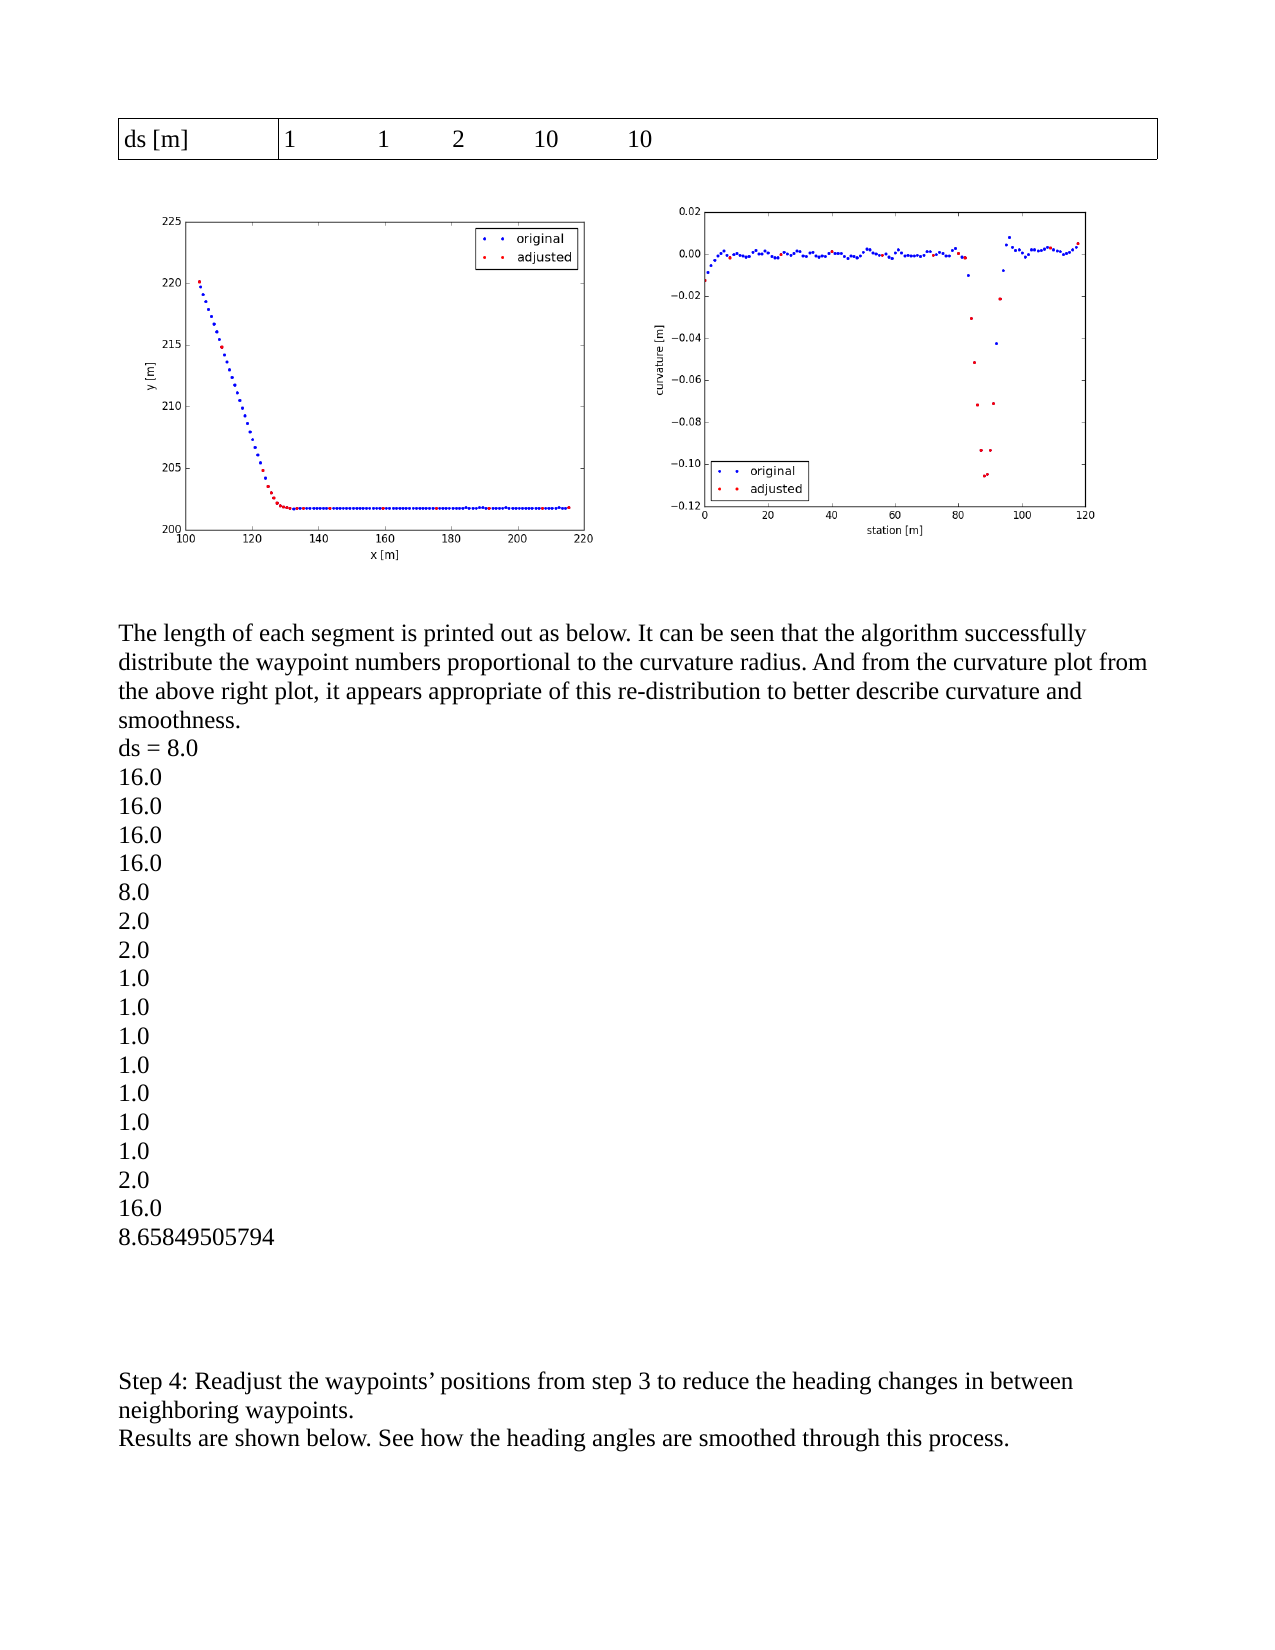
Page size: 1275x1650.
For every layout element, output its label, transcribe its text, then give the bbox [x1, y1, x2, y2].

picture [122, 183, 635, 568]
text ds = 8.0 [118, 733, 1157, 762]
text The length of each segment is printed out as below. It can be seen that the algorithm successfully distribute the waypoint numbers proportional to the curvature radius. And from the curvature plot from the above right plot, it appears appropriate of this re-distribution to better describe curvature and smoothness. [118, 618, 1157, 733]
table_cell ds [m] [119, 119, 278, 158]
text Results are shown below. See how the heading angles are smoothed through this process. [118, 1423, 1157, 1452]
text 16.0 [118, 820, 1157, 848]
text 1.0 [118, 992, 1157, 1021]
text 16.0 [118, 791, 1157, 820]
text 8.65849505794 [118, 1222, 1157, 1251]
text 1.0 [118, 1021, 1157, 1050]
text Step 4: Readjust the waypoints’ positions from step 3 to reduce the heading changes in between neighboring waypoints. [118, 1366, 1157, 1423]
text 16.0 [118, 848, 1157, 877]
text 1.0 [118, 1078, 1157, 1107]
table_cell 1 1 2 10 10 [279, 119, 1157, 158]
text 2.0 [118, 906, 1157, 935]
text 2.0 [118, 935, 1157, 963]
text 8.0 [118, 877, 1157, 906]
picture [643, 175, 1133, 543]
text 1.0 [118, 1136, 1157, 1165]
text 1.0 [118, 1050, 1157, 1078]
text 2.0 [118, 1165, 1157, 1193]
text 1.0 [118, 963, 1157, 992]
text 1.0 [118, 1107, 1157, 1136]
text 16.0 [118, 762, 1157, 791]
text 16.0 [118, 1193, 1157, 1222]
